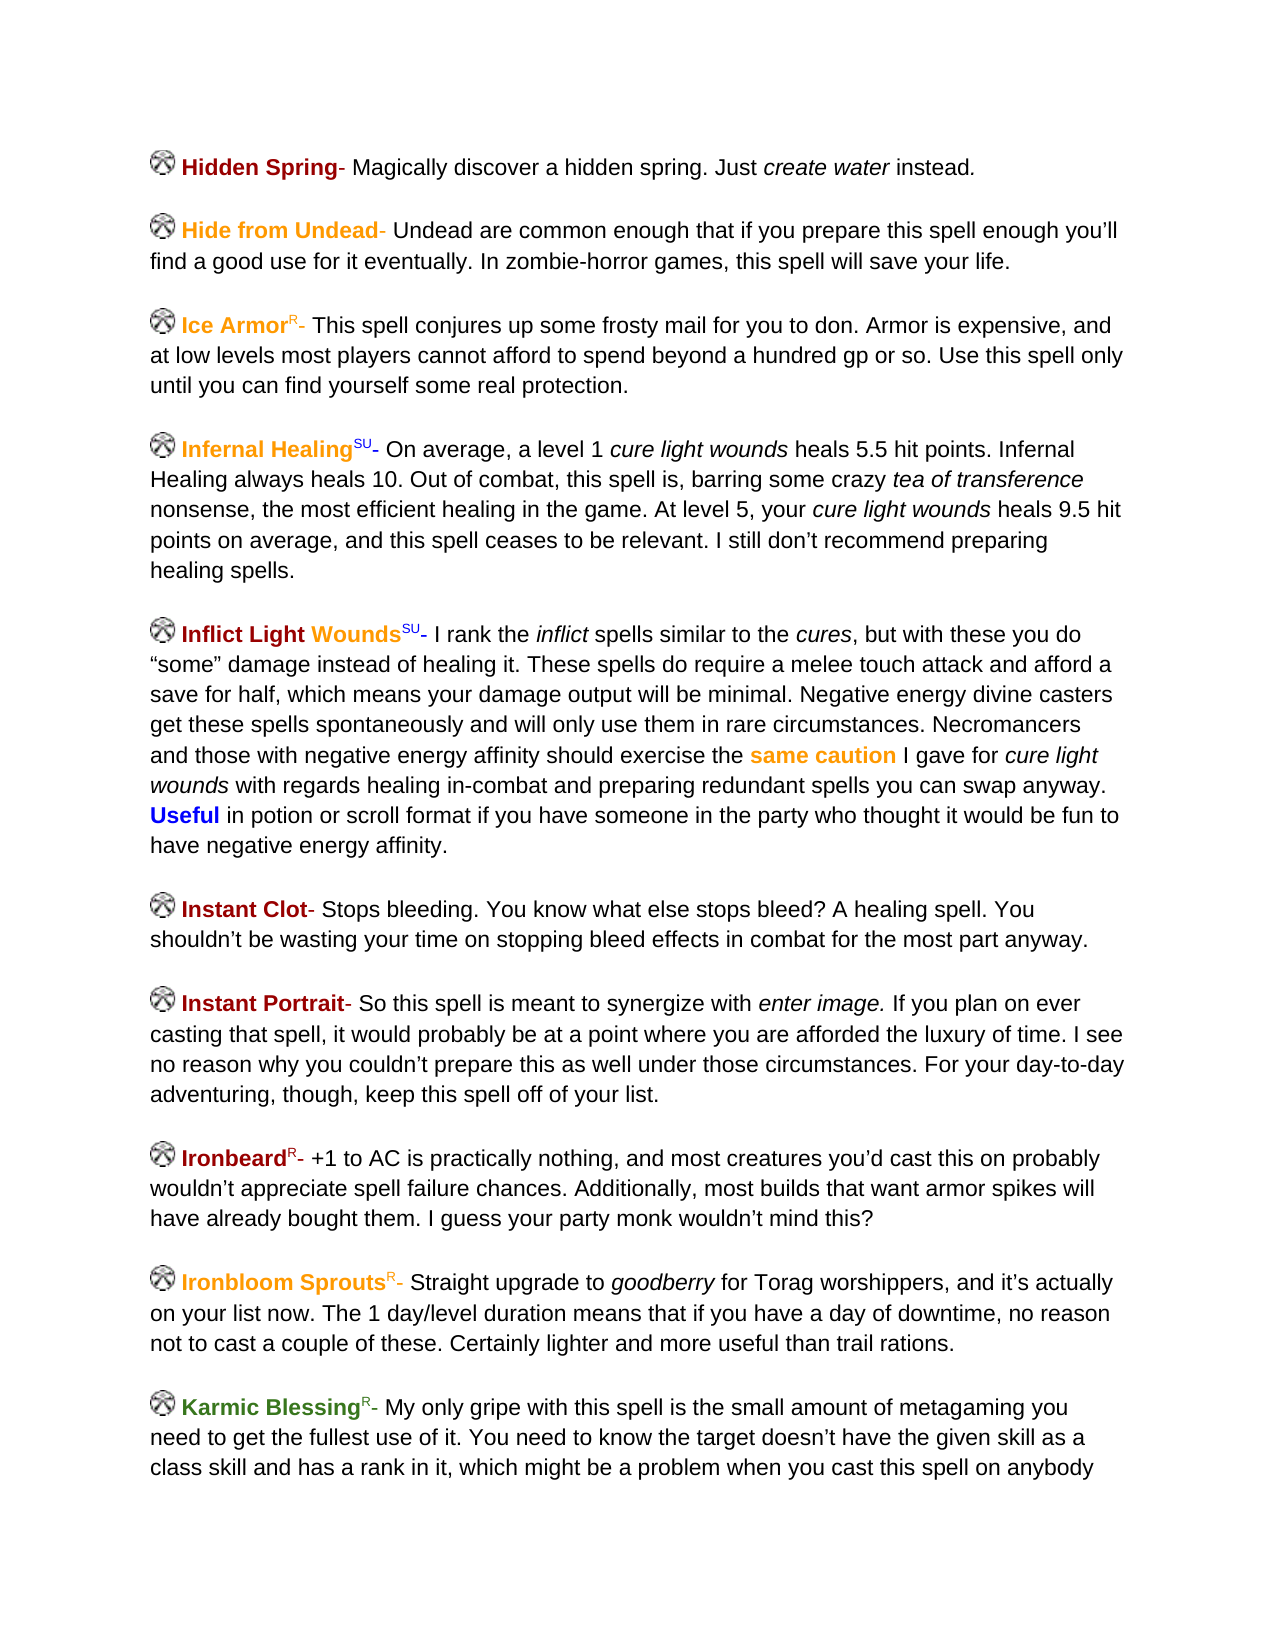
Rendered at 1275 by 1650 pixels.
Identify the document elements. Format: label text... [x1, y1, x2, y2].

text Ironbloom SproutsR- Straight upgrade to goodberry for Torag worshippers, and it’s actually on your list now. The 1 day/level duration means that if you have a day of downtime, no reason not to cast a couple of these. Certainly lighter and more useful than trail rations. [150, 1266, 1125, 1356]
picture [150, 150, 175, 175]
text Instant Clot- Stops bleeding. You know what else stops bleed? A healing spell. You shouldn’t be wasting your time on stopping bleed effects in combat for the most part anyway. [150, 893, 1125, 953]
picture [150, 1390, 175, 1416]
text Instant Portrait- So this spell is meant to synergize with enter image. If you plan on ever casting that spell, it would probably be at a point where you are afforded the luxury of time. I see no reason why you couldn’t prepare this as well under those circumstances. For your day-to-day adventuring, though, keep this spell off of your list. [150, 987, 1125, 1107]
picture [150, 213, 175, 239]
picture [150, 308, 175, 334]
picture [150, 617, 175, 643]
picture [150, 432, 175, 458]
text Karmic BlessingR- My only gripe with this spell is the small amount of metagaming you need to get the fullest use of it. You need to know the target doesn’t have the given skill as a class skill and has a rank in it, which might be a problem when you cast this spell on anybody [150, 1390, 1125, 1481]
picture [150, 986, 175, 1012]
text Infernal HealingSU- On average, a level 1 cure light wounds heals 5.5 hit points. Infernal Healing always heals 10. Out of combat, this spell is, barring some crazy tea of transference nonsense, the most efficient healing in the game. At level 5, your cure light wounds heals 9.5 hit points on average, and this spell ceases to be relevant. I still don’t recommend preparing healing spells. [150, 432, 1125, 583]
text IronbeardR- +1 to AC is practically nothing, and most creatures you’d cast this on probably wouldn’t appreciate spell failure chances. Additionally, most builds that want armor spikes will have already bought them. I guess your party monk wouldn’t mind this? [150, 1141, 1125, 1232]
picture [150, 892, 175, 918]
picture [150, 1141, 175, 1167]
text Hidden Spring- Magically discover a hidden spring. Just create water instead. [150, 150, 1125, 210]
picture [150, 1265, 175, 1291]
text Inflict Light WoundsSU- I rank the inflict spells similar to the cures, but with these you do “some” damage instead of healing it. These spells do require a melee touch attack and afford a save for half, which means your damage output will be minimal. Negative energy divine casters get these spells spontaneously and will only use them in rare circumstances. Necromancers and those with negative energy affinity should exercise the same caution I gave for cure light wounds with regards healing in-combat and preparing redundant spells you can swap anyway. Useful in potion or scroll format if you have someone in the party who thought it would be fun to have negative energy affinity. [150, 617, 1125, 859]
text Hide from Undead- Undead are common enough that if you prepare this spell enough you’ll find a good use for it eventually. In zombie-horror games, this spell will save your life. [150, 214, 1125, 274]
text Ice ArmorR- This spell conjures up some frosty mail for you to don. Armor is expensive, and at low levels most players cannot afford to spend beyond a hundred gp or so. Use this spell only until you can find yourself some real protection. [150, 308, 1125, 398]
